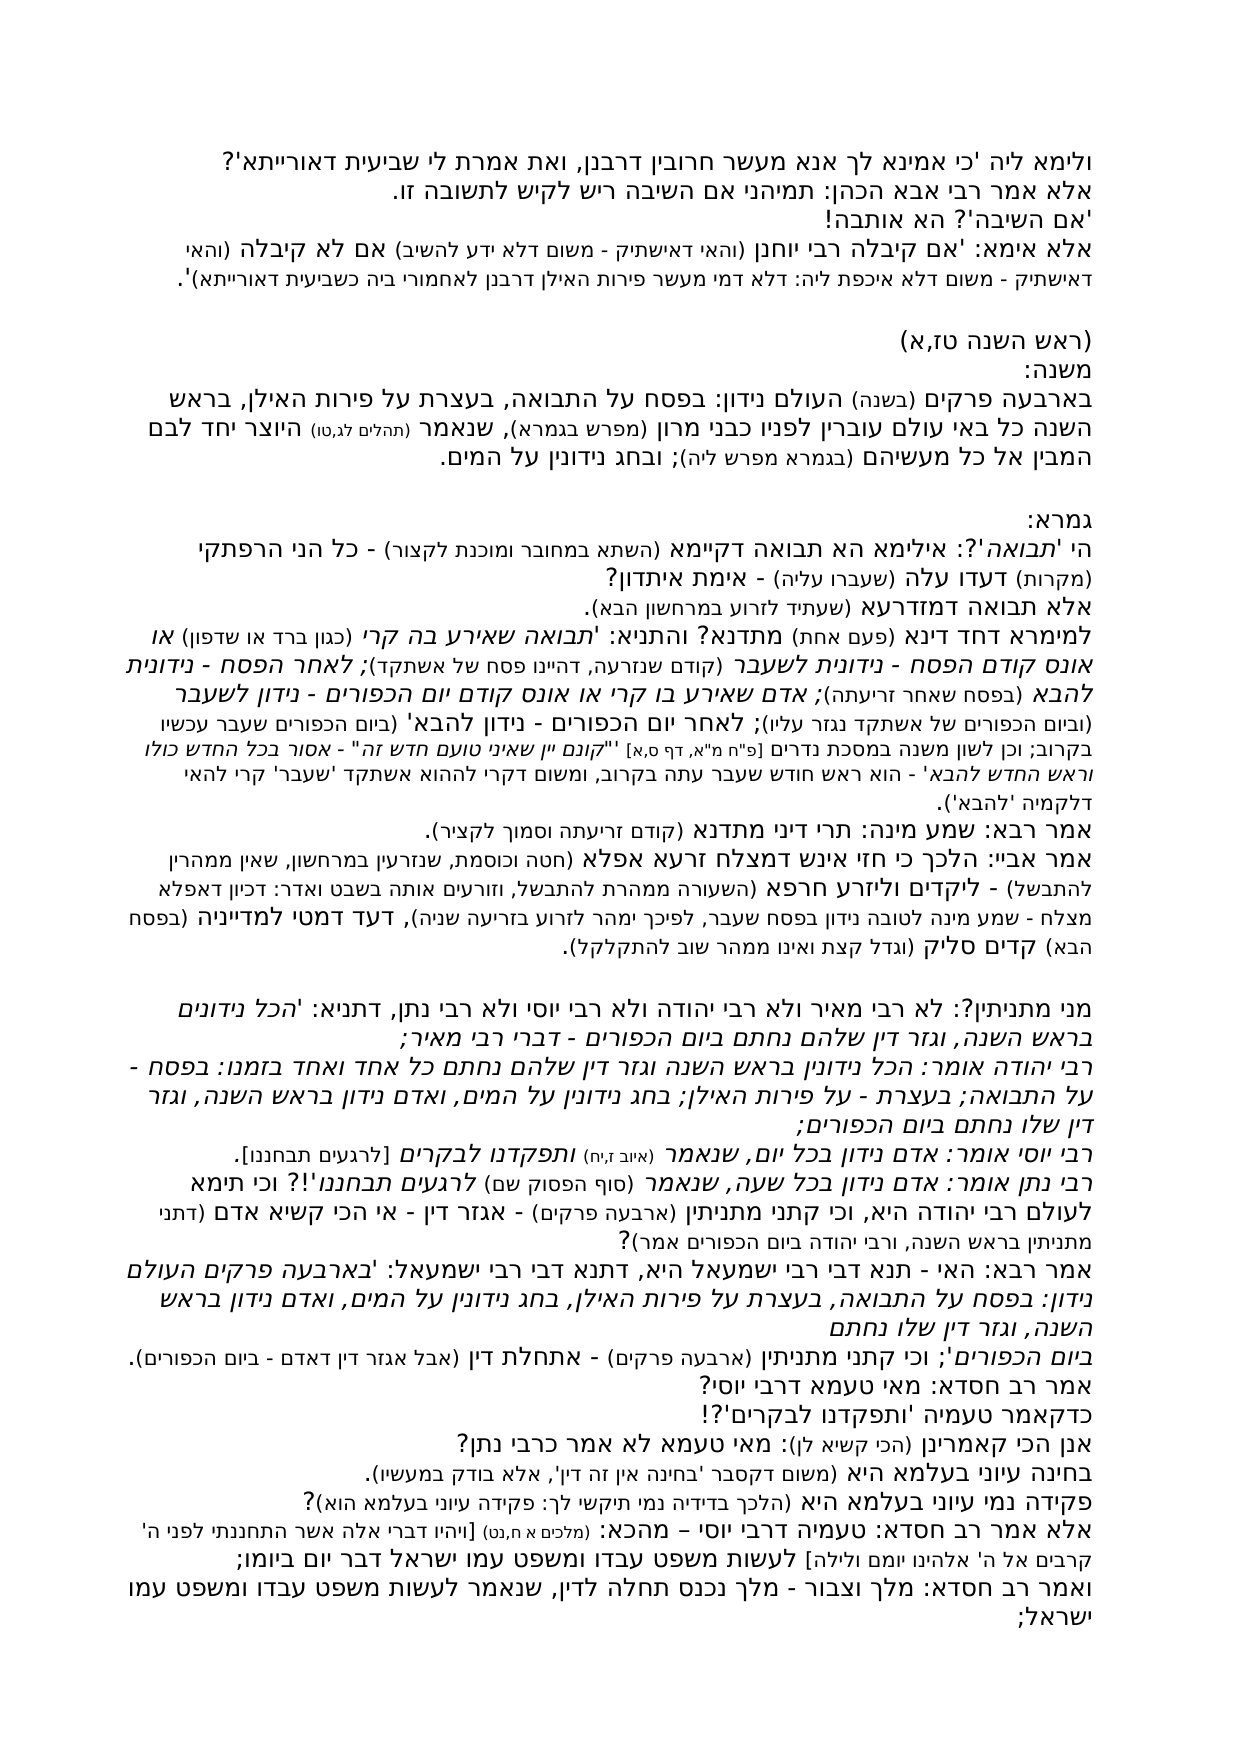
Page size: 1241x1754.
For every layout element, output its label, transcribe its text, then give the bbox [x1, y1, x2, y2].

text פקידה נמי עיוני בעלמא היא (הלכך בדידיה נמי תיקשי לך: פקידה עיוני בעלמא הוא)? [118, 1487, 1092, 1516]
text הי 'תבואה'?: אילימא הא תבואה דקיימא (השתא במחובר ומוכנת לקצור) - כל הני הרפתקי (מקרות) דעדו עלה (שעברו עליה) - אימת איתדון? [118, 534, 1092, 592]
text אמר רבא: האי - תנא דבי רבי ישמעאל היא, דתנא דבי רבי ישמעאל: 'בארבעה פרקים העולם נידון: בפסח על התבואה, בעצרת על פירות האילן, בחג נידונין על המים, ואדם נידון בראש השנה, וגזר דין שלו נחתם [118, 1255, 1092, 1342]
text ביום הכפורים'; וכי קתני מתניתין (ארבעה פרקים) - אתחלת דין (אבל אגזר דין דאדם - ביום הכפורים). [118, 1342, 1092, 1371]
text רבי יוסי אומר: אדם נידון בכל יום, שנאמר (איוב ז,יח) ותפקדנו לבקרים [לרגעים תבחננו]. [118, 1139, 1092, 1168]
text משנה: [118, 355, 1092, 384]
text אלא אמר רב חסדא: טעמיה דרבי יוסי – מהכא: (מלכים א ח,נט) [ויהיו דברי אלה אשר התחננתי לפני ה' קרבים אל ה' אלהינו יומם ולילה] לעשות משפט עבדו ומשפט עמו ישראל דבר יום ביומו; [118, 1516, 1092, 1574]
text ולימא ליה 'כי אמינא לך אנא מעשר חרובין דרבנן, ואת אמרת לי שביעית דאורייתא'? [118, 148, 1092, 177]
text אמר רבא: שמע מינה: תרי דיני מתדנא (קודם זריעתה וסמוך לקציר). [118, 816, 1092, 845]
text רבי נתן אומר: אדם נידון בכל שעה, שנאמר (סוף הפסוק שם) לרגעים תבחננו'!? וכי תימא לעולם רבי יהודה היא, וכי קתני מתניתין (ארבעה פרקים) - אגזר דין - אי הכי קשיא אדם (דתני מתניתין בראש השנה, ורבי יהודה ביום הכפורים אמר)? [118, 1168, 1092, 1255]
text מני מתניתין?: לא רבי מאיר ולא רבי יהודה ולא רבי יוסי ולא רבי נתן, דתניא: 'הכל נידונים בראש השנה, וגזר דין שלהם נחתם ביום הכפורים - דברי רבי מאיר; [118, 994, 1092, 1052]
text אלא אימא: 'אם קיבלה רבי יוחנן (והאי דאישתיק - משום דלא ידע להשיב) אם לא קיבלה (והאי דאישתיק - משום דלא איכפת ליה: דלא דמי מעשר פירות האילן דרבנן לאחמורי ביה כשביעית דאורייתא)'. [118, 234, 1092, 292]
text אמר רב חסדא: מאי טעמא דרבי יוסי? [118, 1371, 1092, 1400]
text כדקאמר טעמיה 'ותפקדנו לבקרים'?! [118, 1400, 1092, 1429]
text גמרא: [118, 505, 1092, 534]
text רבי יהודה אומר: הכל נידונין בראש השנה וגזר דין שלהם נחתם כל אחד ואחד בזמנו: בפסח - על התבואה; בעצרת - על פירות האילן; בחג נידונין על המים, ואדם נידון בראש השנה, וגזר דין שלו נחתם ביום הכפורים; [118, 1052, 1092, 1139]
text (ראש השנה טז,א) [118, 326, 1092, 355]
text 'אם השיבה'? הא אותבה! [118, 206, 1092, 234]
text אנן הכי קאמרינן (הכי קשיא לן): מאי טעמא לא אמר כרבי נתן? [118, 1429, 1092, 1458]
text בארבעה פרקים (בשנה) העולם נידון: בפסח על התבואה, בעצרת על פירות האילן, בראש השנה כל באי עולם עוברין לפניו כבני מרון (מפרש בגמרא), שנאמר (תהלים לג,טו) היוצר יחד לבם המבין אל כל מעשיהם (בגמרא מפרש ליה); ובחג נידונין על המים. [118, 384, 1092, 471]
text בחינה עיוני בעלמא היא (משום דקסבר 'בחינה אין זה דין', אלא בודק במעשיו). [118, 1458, 1092, 1487]
text אמר אביי: הלכך כי חזי אינש דמצלח זרעא אפלא (חטה וכוסמת, שנזרעין במרחשון, שאין ממהרין להתבשל) - ליקדים וליזרע חרפא (השעורה ממהרת להתבשל, וזורעים אותה בשבט ואדר: דכיון דאפלא מצלח - שמע מינה לטובה נידון בפסח שעבר, לפיכך ימהר לזרוע בזריעה שניה), דעד דמטי למדייניה (בפסח הבא) קדים סליק (וגדל קצת ואינו ממהר שוב להתקלקל). [118, 845, 1092, 961]
text ואמר רב חסדא: מלך וצבור - מלך נכנס תחלה לדין, שנאמר לעשות משפט עבדו ומשפט עמו ישראל; [118, 1574, 1092, 1632]
text למימרא דחד דינא (פעם אחת) מתדנא? והתניא: 'תבואה שאירע בה קרי (כגון ברד או שדפון) או אונס קודם הפסח - נידונית לשעבר (קודם שנזרעה, דהיינו פסח של אשתקד); לאחר הפסח - נידונית להבא (בפסח שאחר זריעתה); אדם שאירע בו קרי או אונס קודם יום הכפורים - נידון לשעבר (וביום הכפורים של אשתקד נגזר עליו); לאחר יום הכפורים - נידון להבא' (ביום הכפורים שעבר עכשיו בקרוב; וכן לשון משנה במסכת נדרים [פ"ח מ"א, דף ס,א] '"קונם יין שאיני טועם חדש זה" - אסור בכל החדש כולו וראש החדש להבא' - הוא ראש חודש שעבר עתה בקרוב, ומשום דקרי לההוא אשתקד 'שעבר' קרי להאי דלקמיה 'להבא'). [118, 621, 1092, 816]
text אלא אמר רבי אבא הכהן: תמיהני אם השיבה ריש לקיש לתשובה זו. [118, 177, 1092, 206]
text אלא תבואה דמזדרעא (שעתיד לזרוע במרחשון הבא). [118, 592, 1092, 621]
